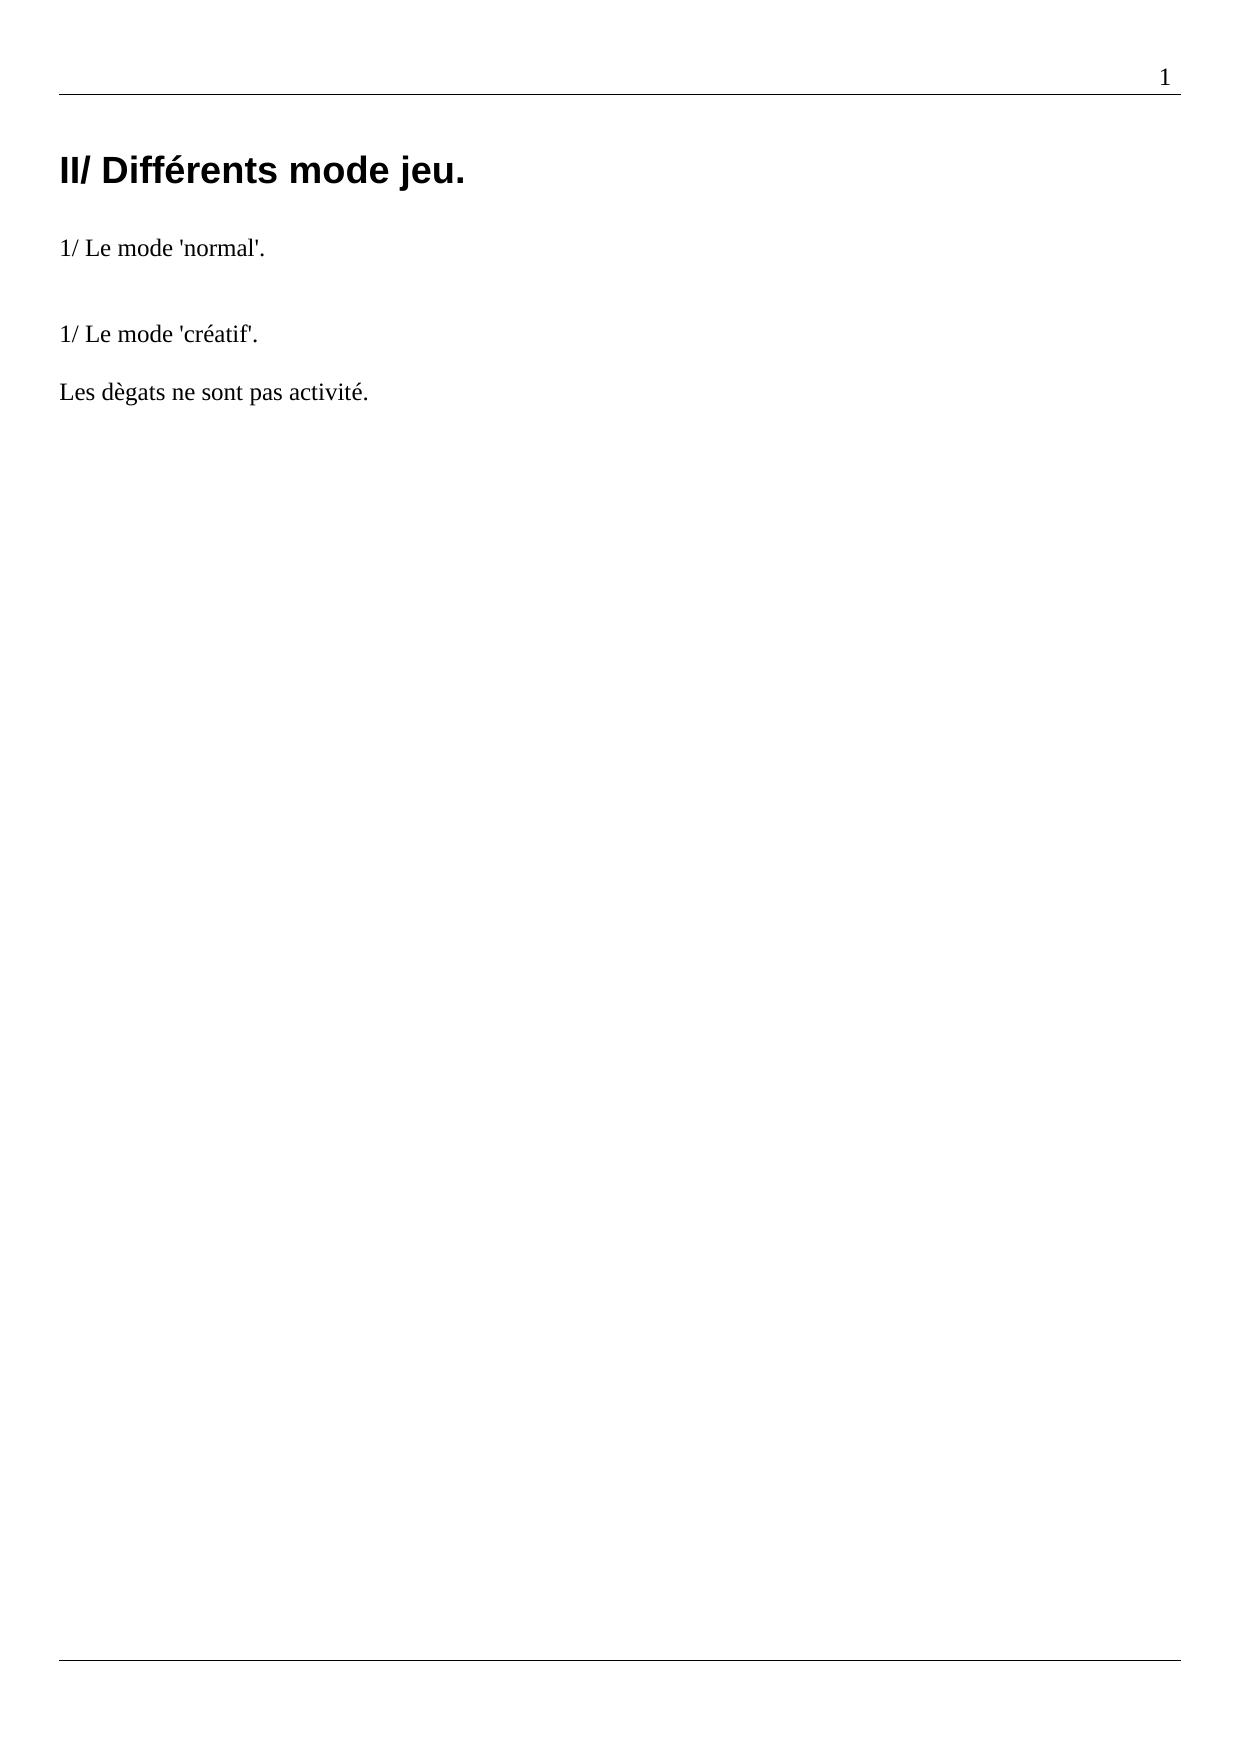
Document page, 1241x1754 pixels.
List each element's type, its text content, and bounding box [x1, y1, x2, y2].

text 1/ Le mode 'normal'. [59, 233, 1181, 262]
text 1/ Le mode 'créatif'. [59, 319, 1181, 348]
text Les dègats ne sont pas activité. [59, 377, 1181, 406]
subtitle II/ Différents mode jeu. [59, 148, 1181, 192]
